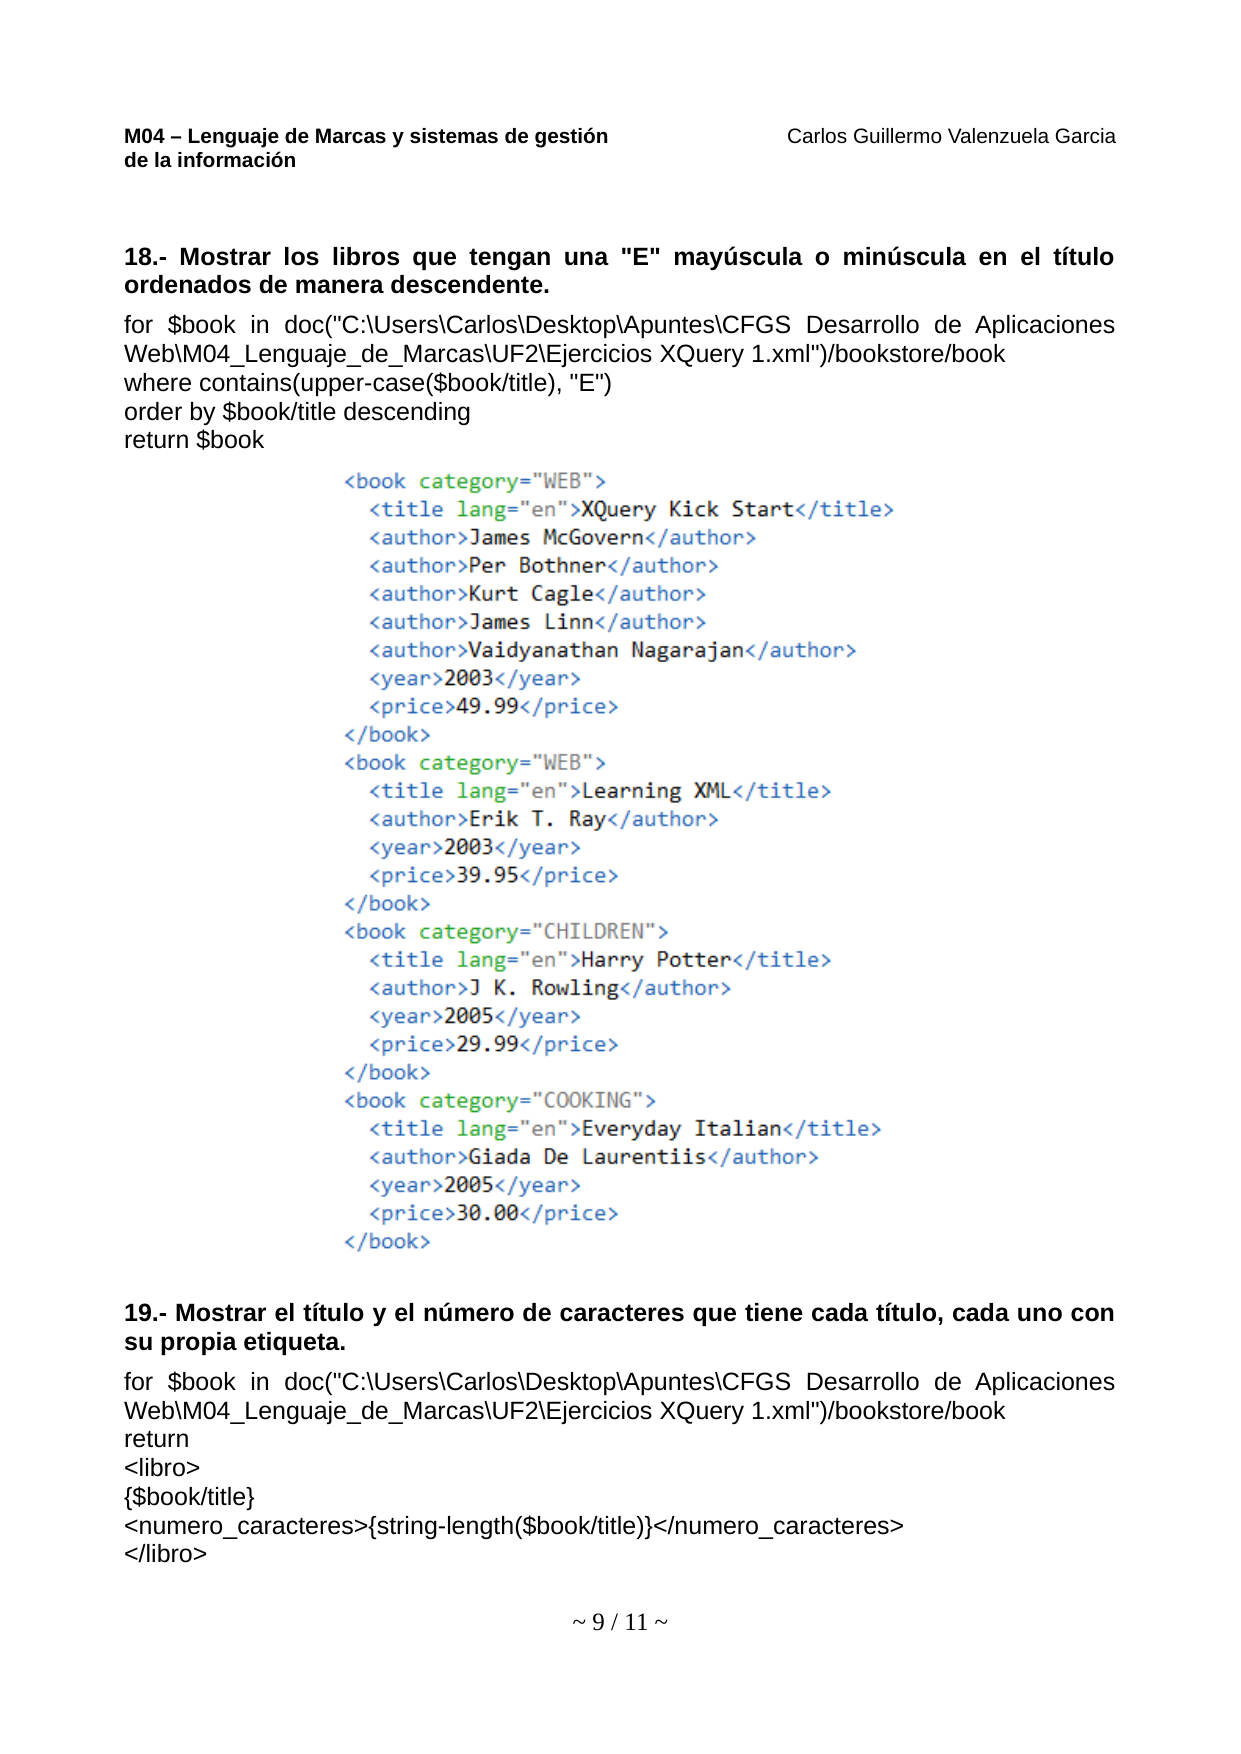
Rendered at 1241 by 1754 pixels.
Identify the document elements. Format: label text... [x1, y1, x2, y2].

picture [339, 465, 901, 1258]
table_cell for $book in doc("C:\Users\Carlos\Desktop\Apuntes\CFGS Desarrollo de Aplicaciones Web\M04_Lenguaje_de_Marcas\UF2\Ejercicios XQuery 1.xml")/bookstore/book return <libro> {$book/title} <numero_caracteres>{string-length($book/title)}</numero_caracteres> </libro> [118, 1361, 1122, 1574]
table_cell [118, 460, 1122, 1292]
table_cell for $book in doc("C:\Users\Carlos\Desktop\Apuntes\CFGS Desarrollo de Aplicaciones Web\M04_Lenguaje_de_Marcas\UF2\Ejercicios XQuery 1.xml")/bookstore/book where contains(upper-case($book/title), "E") order by $book/title descending return $book [118, 305, 1122, 460]
table_cell 19.- Mostrar el título y el número de caracteres que tiene cada título, cada uno con su propia etiqueta. [118, 1292, 1122, 1361]
table_cell 18.- Mostrar los libros que tengan una "E" mayúscula o minúscula en el título ordenados de manera descendente. [118, 236, 1122, 305]
